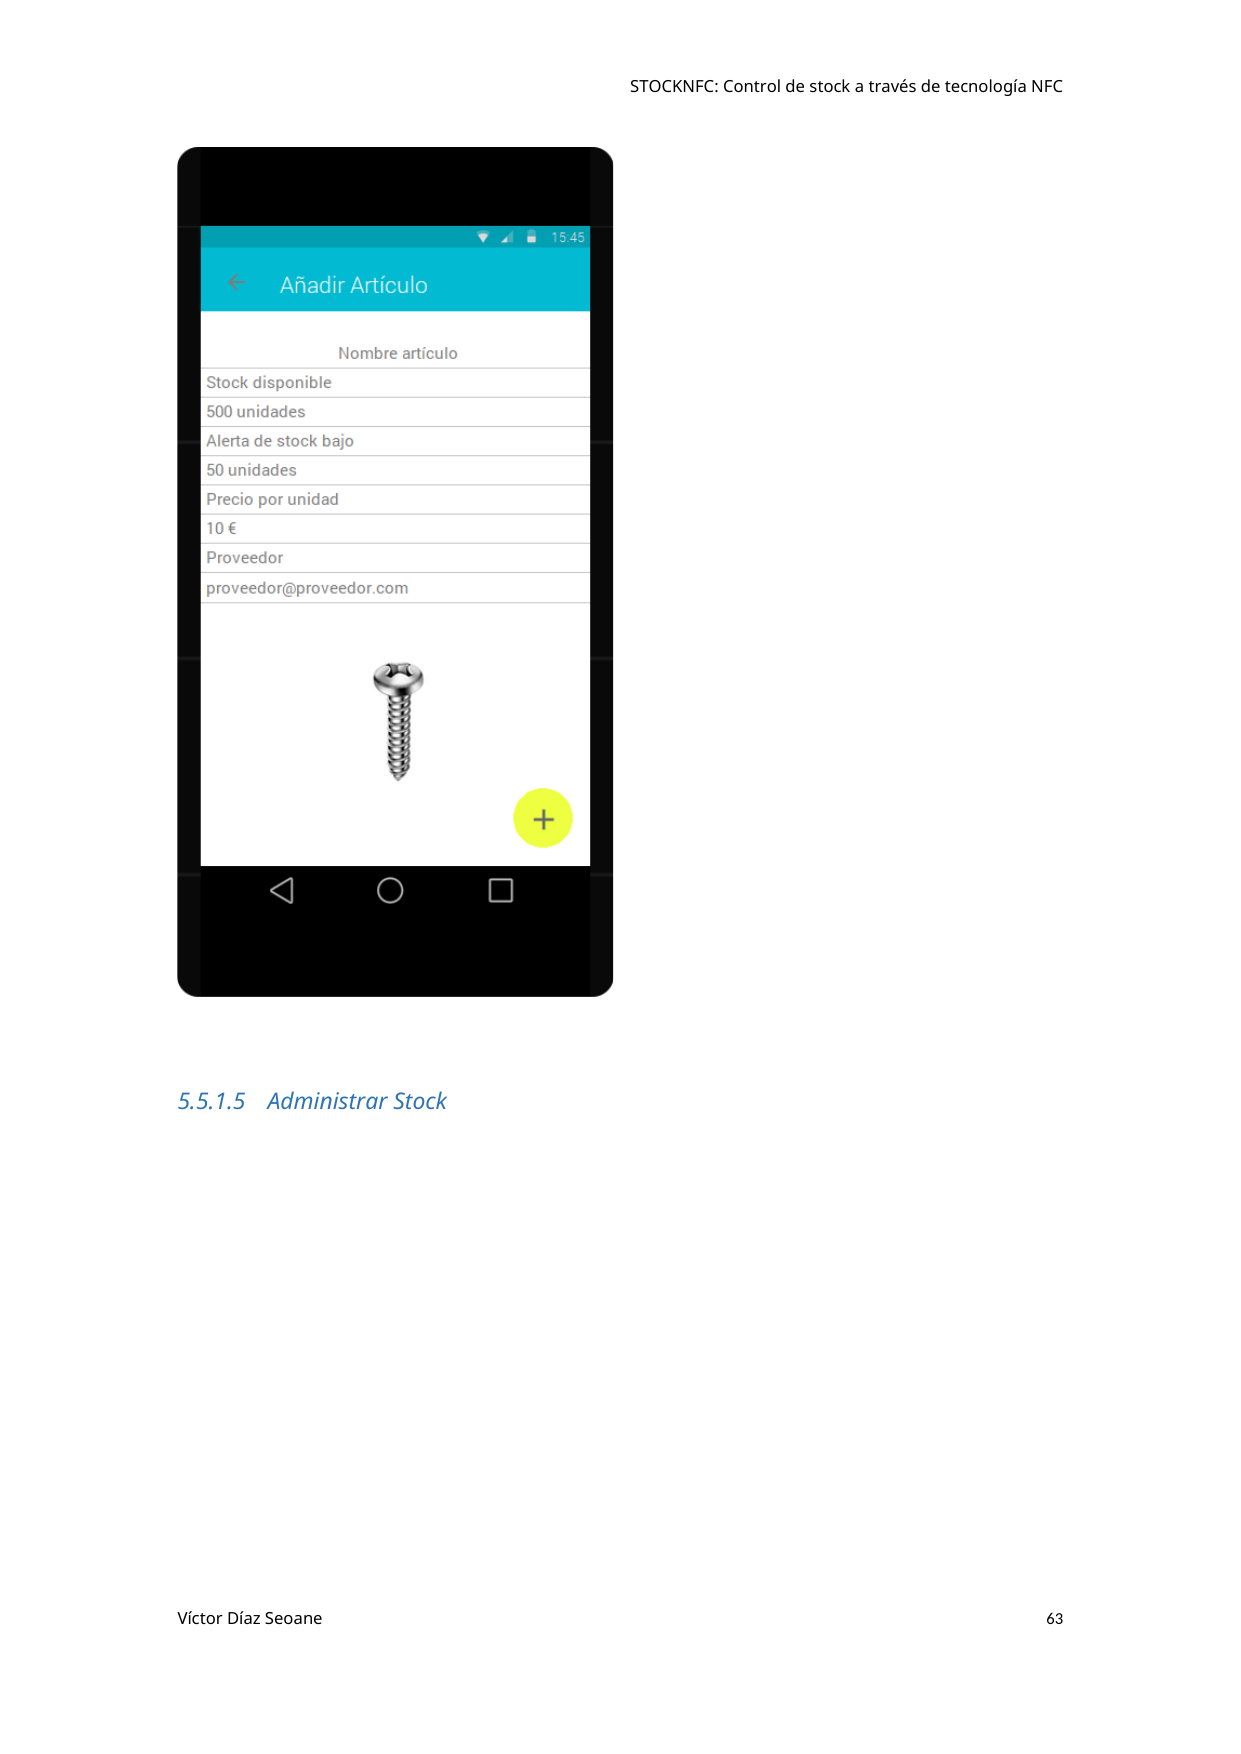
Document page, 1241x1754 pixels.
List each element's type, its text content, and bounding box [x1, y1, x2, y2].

subtitle Administrar Stock [177, 1085, 1063, 1116]
